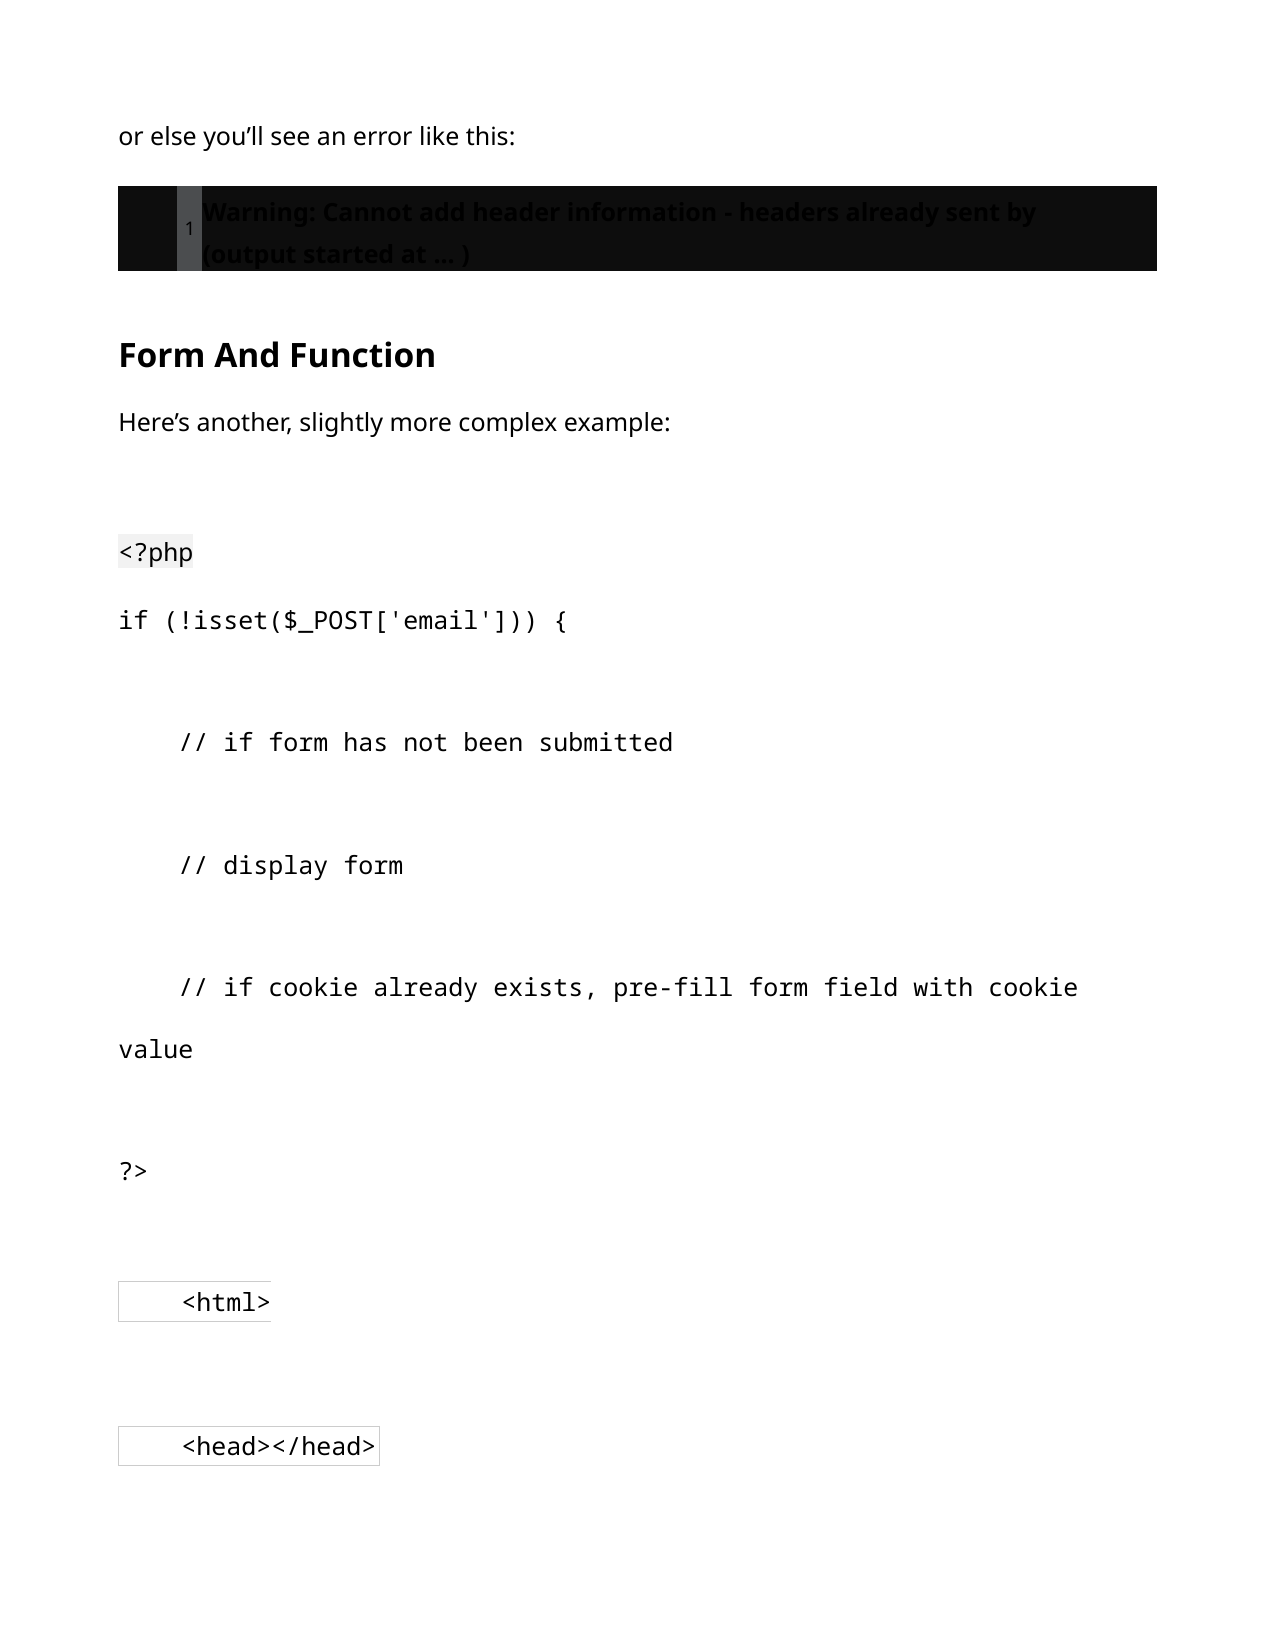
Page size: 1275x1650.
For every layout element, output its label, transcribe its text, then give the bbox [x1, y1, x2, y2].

subtitle Form And Function [118, 332, 1157, 378]
text <?php [118, 466, 1157, 568]
text Here’s another, slightly more complex example: [118, 405, 1157, 439]
text or else you’ll see an error like this: [118, 118, 1157, 152]
table_header 1 [177, 186, 202, 271]
text if (!isset($_POST['email'])) { // if form has not been submitted // display form // if cookie already exists, pre-fill form field with cookie value ?> <html> <head></head> [118, 602, 1157, 1466]
